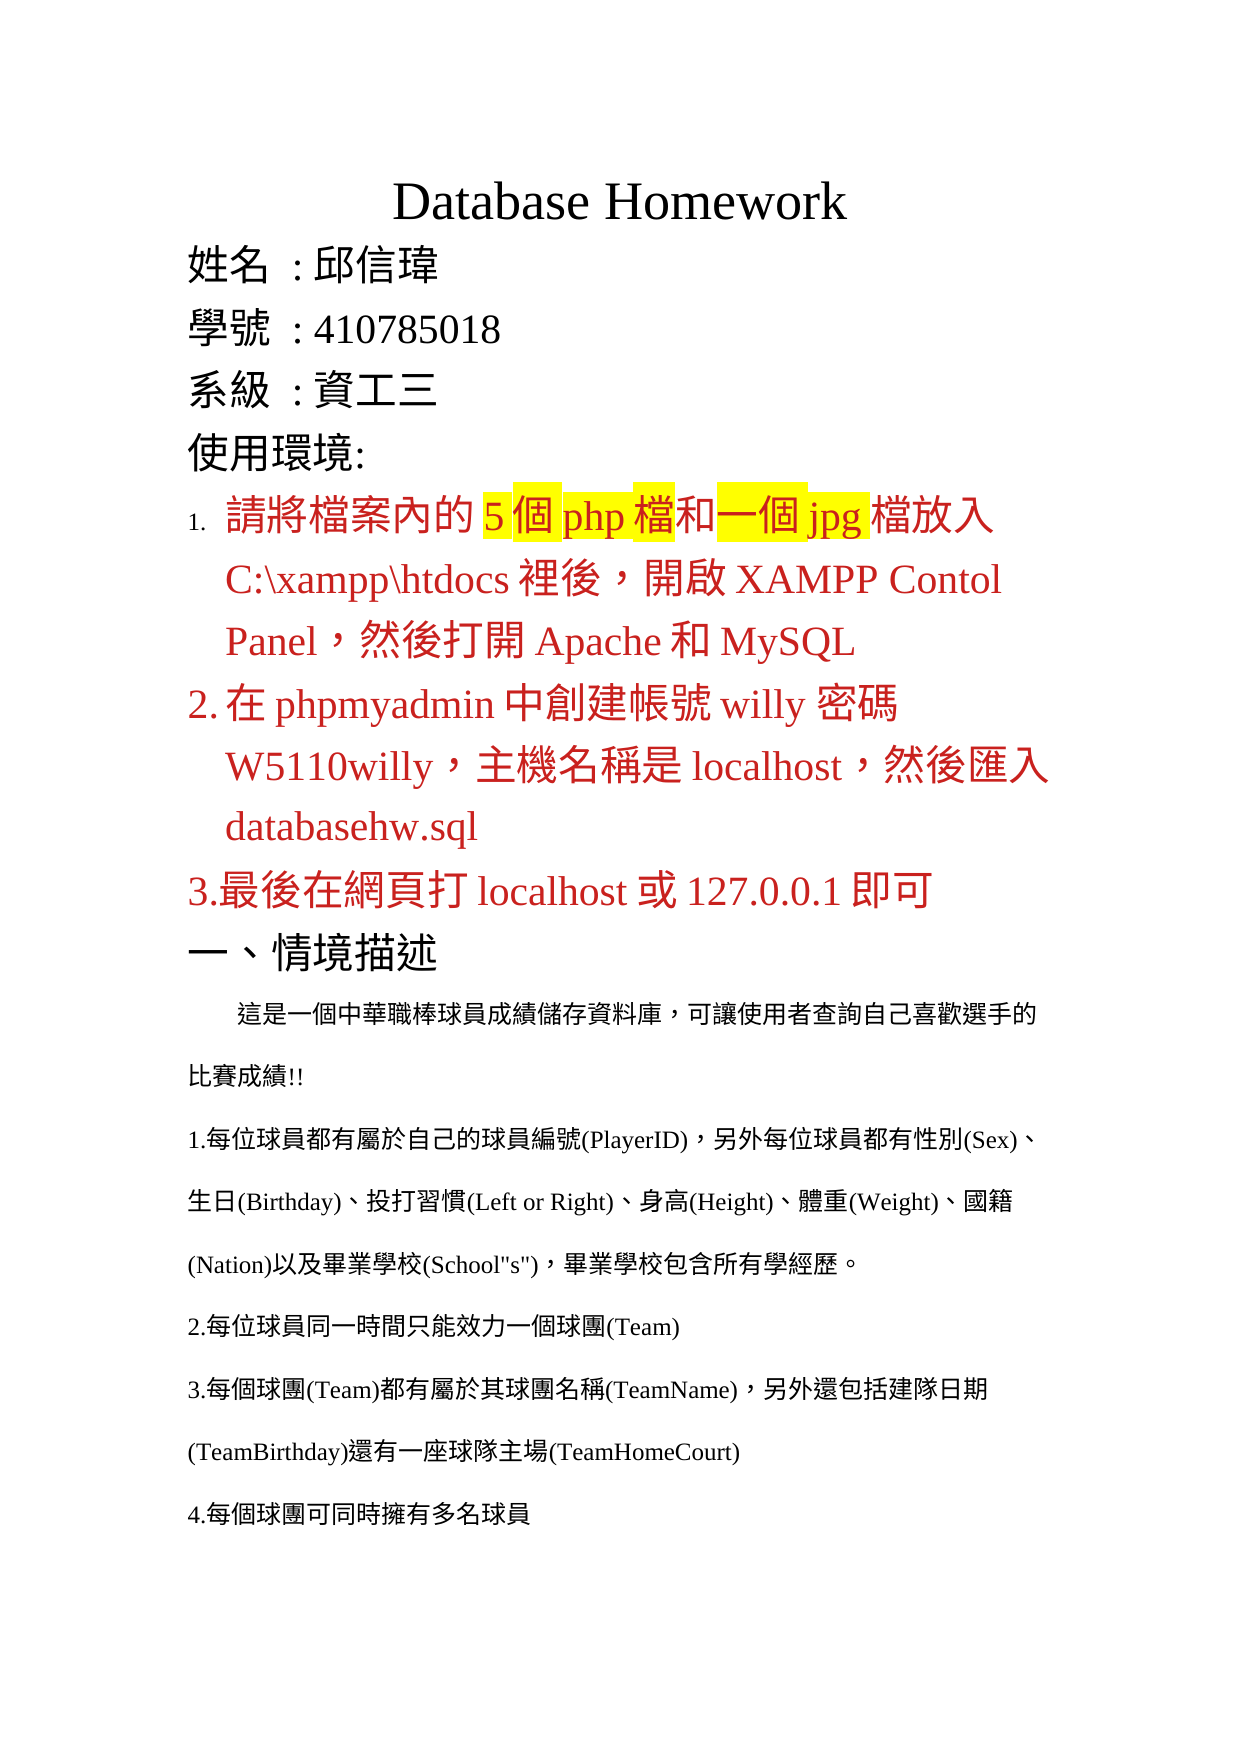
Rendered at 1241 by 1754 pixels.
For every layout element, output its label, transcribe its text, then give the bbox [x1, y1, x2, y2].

list 在phpmyadmin中創建帳號willy 密碼W5110willy，主機名稱是localhost，然後匯入databasehw.sql [187, 658, 1053, 846]
text Database Homework [187, 158, 1053, 221]
list 請將檔案內的5個php檔和一個jpg檔放入C:\xampp\htdocs裡後，開啟XAMPP Contol Panel，然後打開Apache和MySQL [187, 471, 1053, 658]
text 2.每位球員同一時間只能效力一個球團(Team) [187, 1283, 1053, 1346]
text 1.每位球員都有屬於自己的球員編號(PlayerID)，另外每位球員都有性別(Sex)、 生日(Birthday)、投打習慣(Left or Right)、身高(Height)、體重(Weight)、國籍(Nation)以及畢業學校(School"s")，畢業學校包含所有學經歷。 [187, 1096, 1053, 1283]
text 使用環境: [187, 408, 1053, 471]
text 姓名 : 邱信瑋 [187, 221, 1053, 283]
text 這是一個中華職棒球員成績儲存資料庫，可讓使用者查詢自己喜歡選手的比賽成績!! [187, 971, 1053, 1096]
text 系級 : 資工三 [187, 346, 1053, 408]
text 學號 : 410785018 [187, 283, 1053, 346]
text 3.最後在網頁打localhost或127.0.0.1即可 [187, 846, 1053, 908]
text 4.每個球團可同時擁有多名球員 [187, 1471, 1053, 1533]
text 3.每個球團(Team)都有屬於其球團名稱(TeamName)，另外還包括建隊日期(TeamBirthday)還有一座球隊主場(TeamHomeCourt) [187, 1346, 1053, 1471]
text 一、情境描述 [187, 908, 1053, 971]
